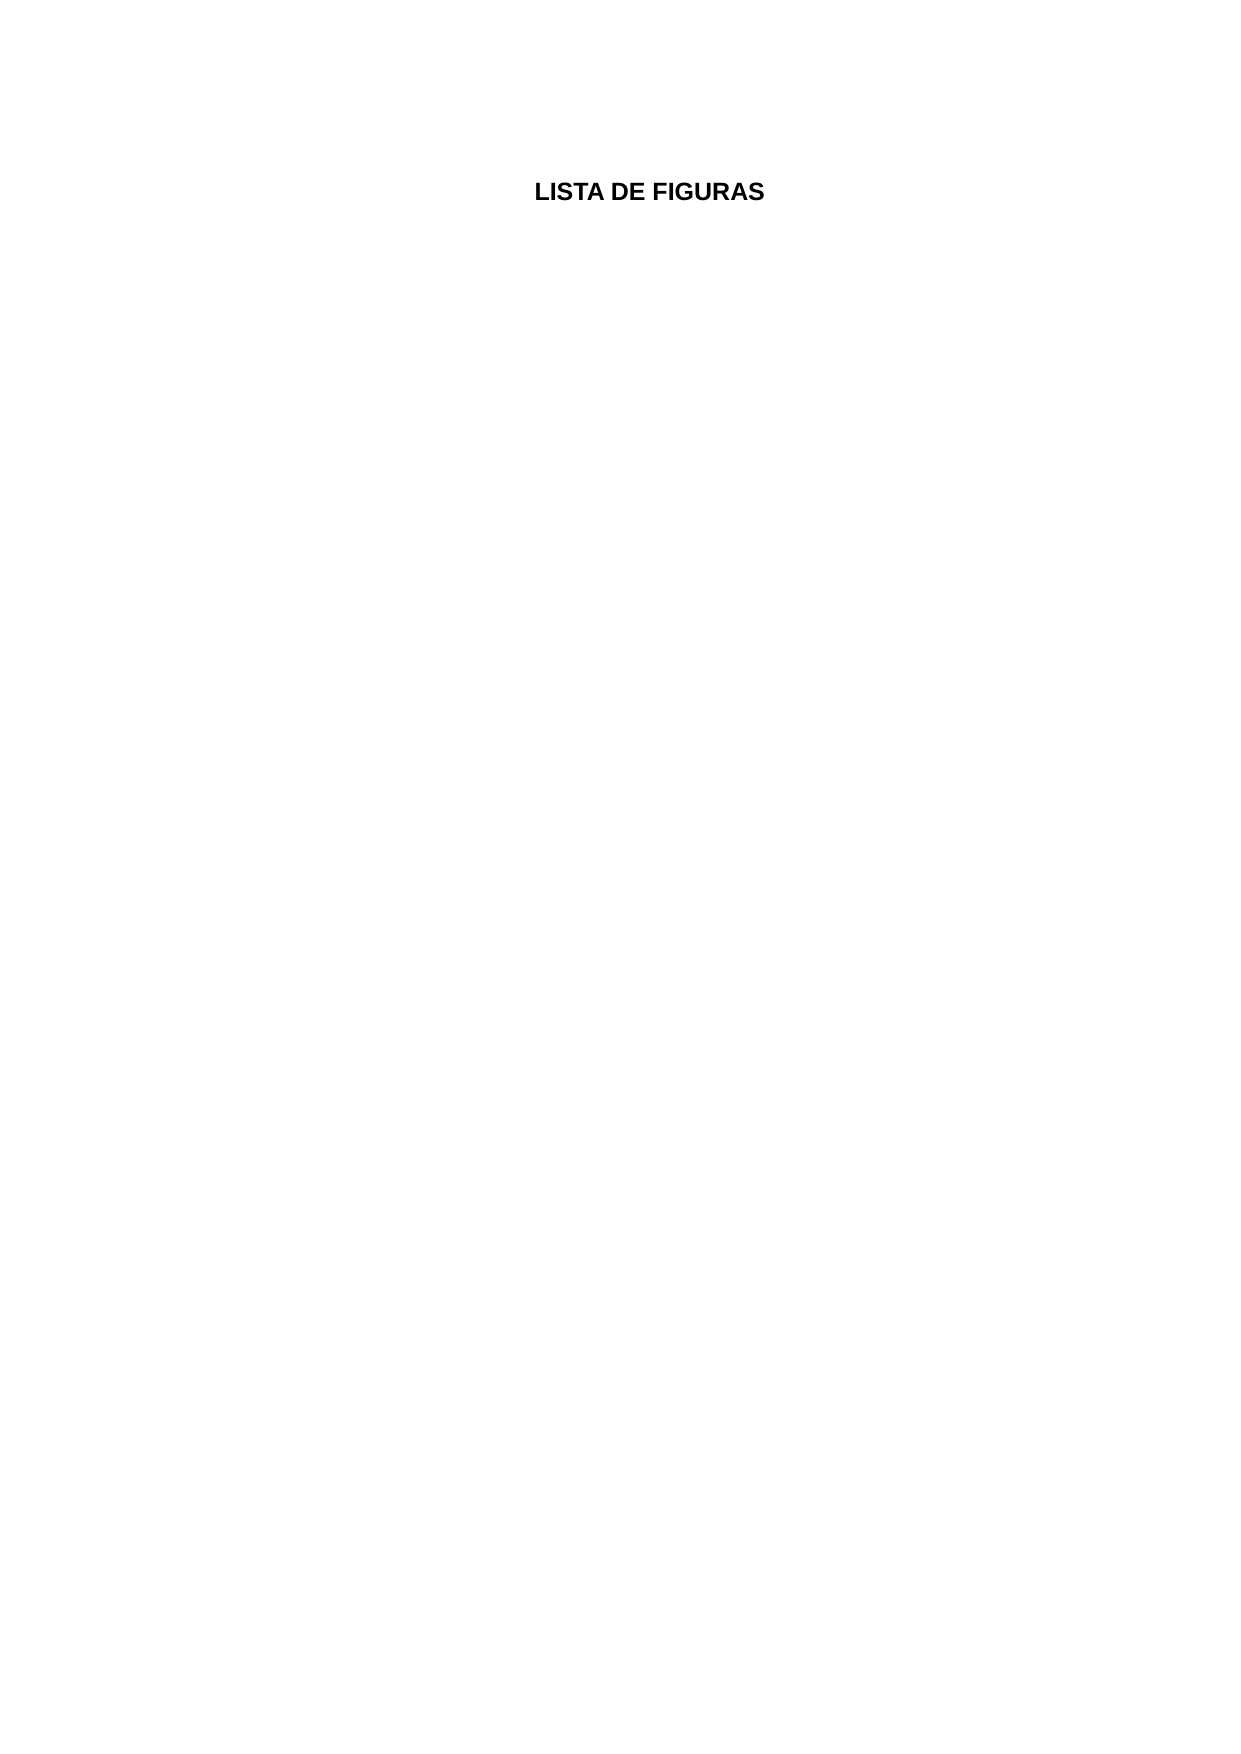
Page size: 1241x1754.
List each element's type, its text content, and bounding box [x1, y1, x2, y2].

text LISTA DE FIGURAS [177, 177, 1122, 206]
